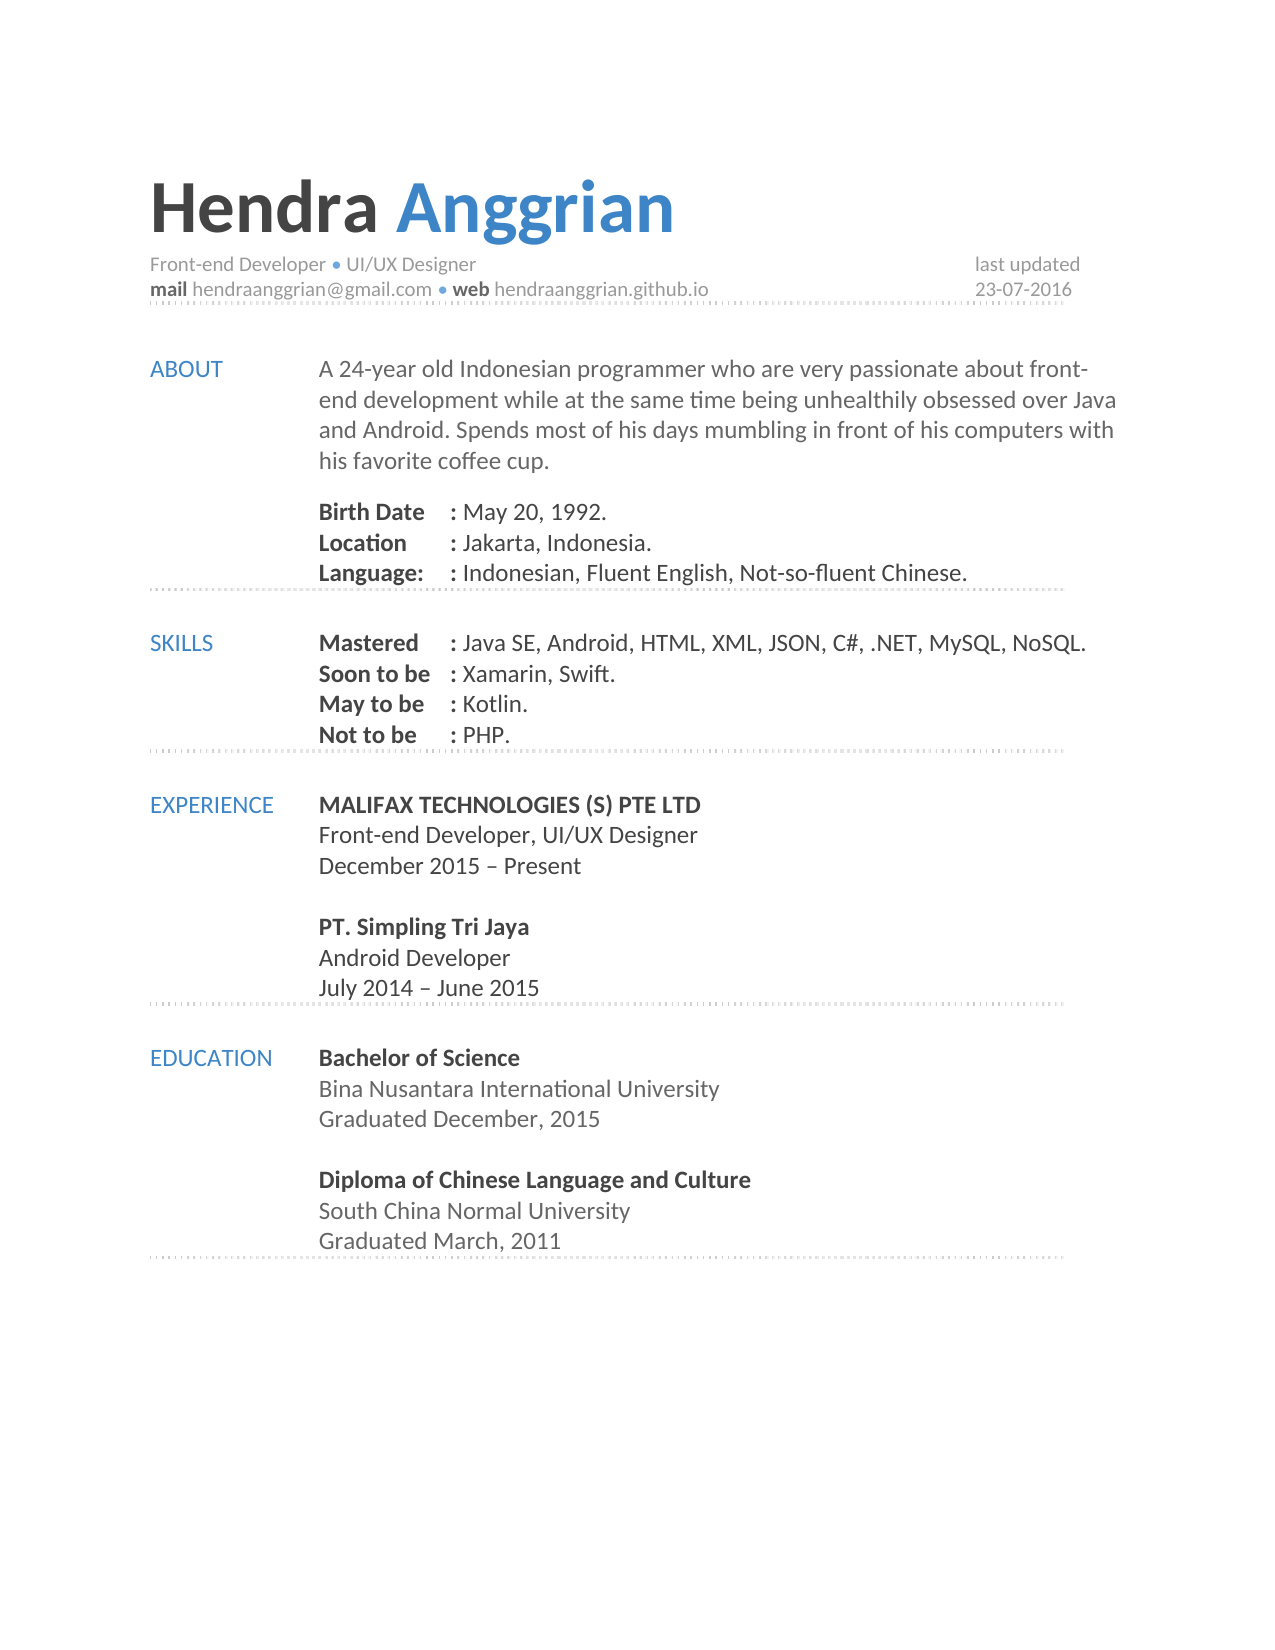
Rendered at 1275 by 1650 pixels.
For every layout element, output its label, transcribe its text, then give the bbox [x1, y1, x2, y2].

text Not to be : PHP. [150, 719, 1125, 749]
text Birth Date : May 20, 1992. [150, 496, 1125, 527]
text SKILLS Mastered : Java SE, Android, HTML, XML, JSON, C#, .NET, MySQL, NoSQL. [150, 627, 1125, 658]
text Front-end Developer • UI/UX Designer last updated [150, 251, 1125, 276]
text Soon to be : Xamarin, Swift. [150, 658, 1125, 688]
text Android Developer [150, 942, 1125, 972]
text Bina Nusantara International University [150, 1073, 1125, 1103]
text July 2014 – June 2015 [150, 972, 1125, 1003]
text Location : Jakarta, Indonesia. [150, 527, 1125, 557]
text PT. Simpling Tri Jaya [150, 911, 1125, 942]
picture [150, 1002, 1066, 1006]
text Language: : Indonesian, Fluent English, Not-so-fluent Chinese. [150, 557, 1125, 588]
text mail hendraanggrian@gmail.com • web hendraanggrian.github.io 23-07-2016 [150, 276, 1125, 302]
text Hendra Anggrian [150, 159, 1125, 251]
picture [150, 301, 1066, 305]
text Front-end Developer, UI/UX Designer [150, 819, 1125, 850]
text December 2015 – Present [150, 850, 1125, 881]
text ABOUT A 24-year old Indonesian programmer who are very passionate about front-end development while at the same time being unhealthily obsessed over Java and Android. Spends most of his days mumbling in front of his computers with his favorite coffee cup. [150, 353, 1125, 476]
text EDUCATION Bachelor of Science [150, 1042, 1125, 1073]
text EXPERIENCE MALIFAX TECHNOLOGIES (S) PTE LTD [150, 789, 1125, 819]
text May to be : Kotlin. [150, 688, 1125, 719]
text Diploma of Chinese Language and Culture [150, 1164, 1125, 1195]
picture [150, 749, 1066, 753]
text Graduated March, 2011 [150, 1225, 1125, 1256]
text South China Normal University [150, 1195, 1125, 1225]
text Graduated December, 2015 [150, 1103, 1125, 1134]
